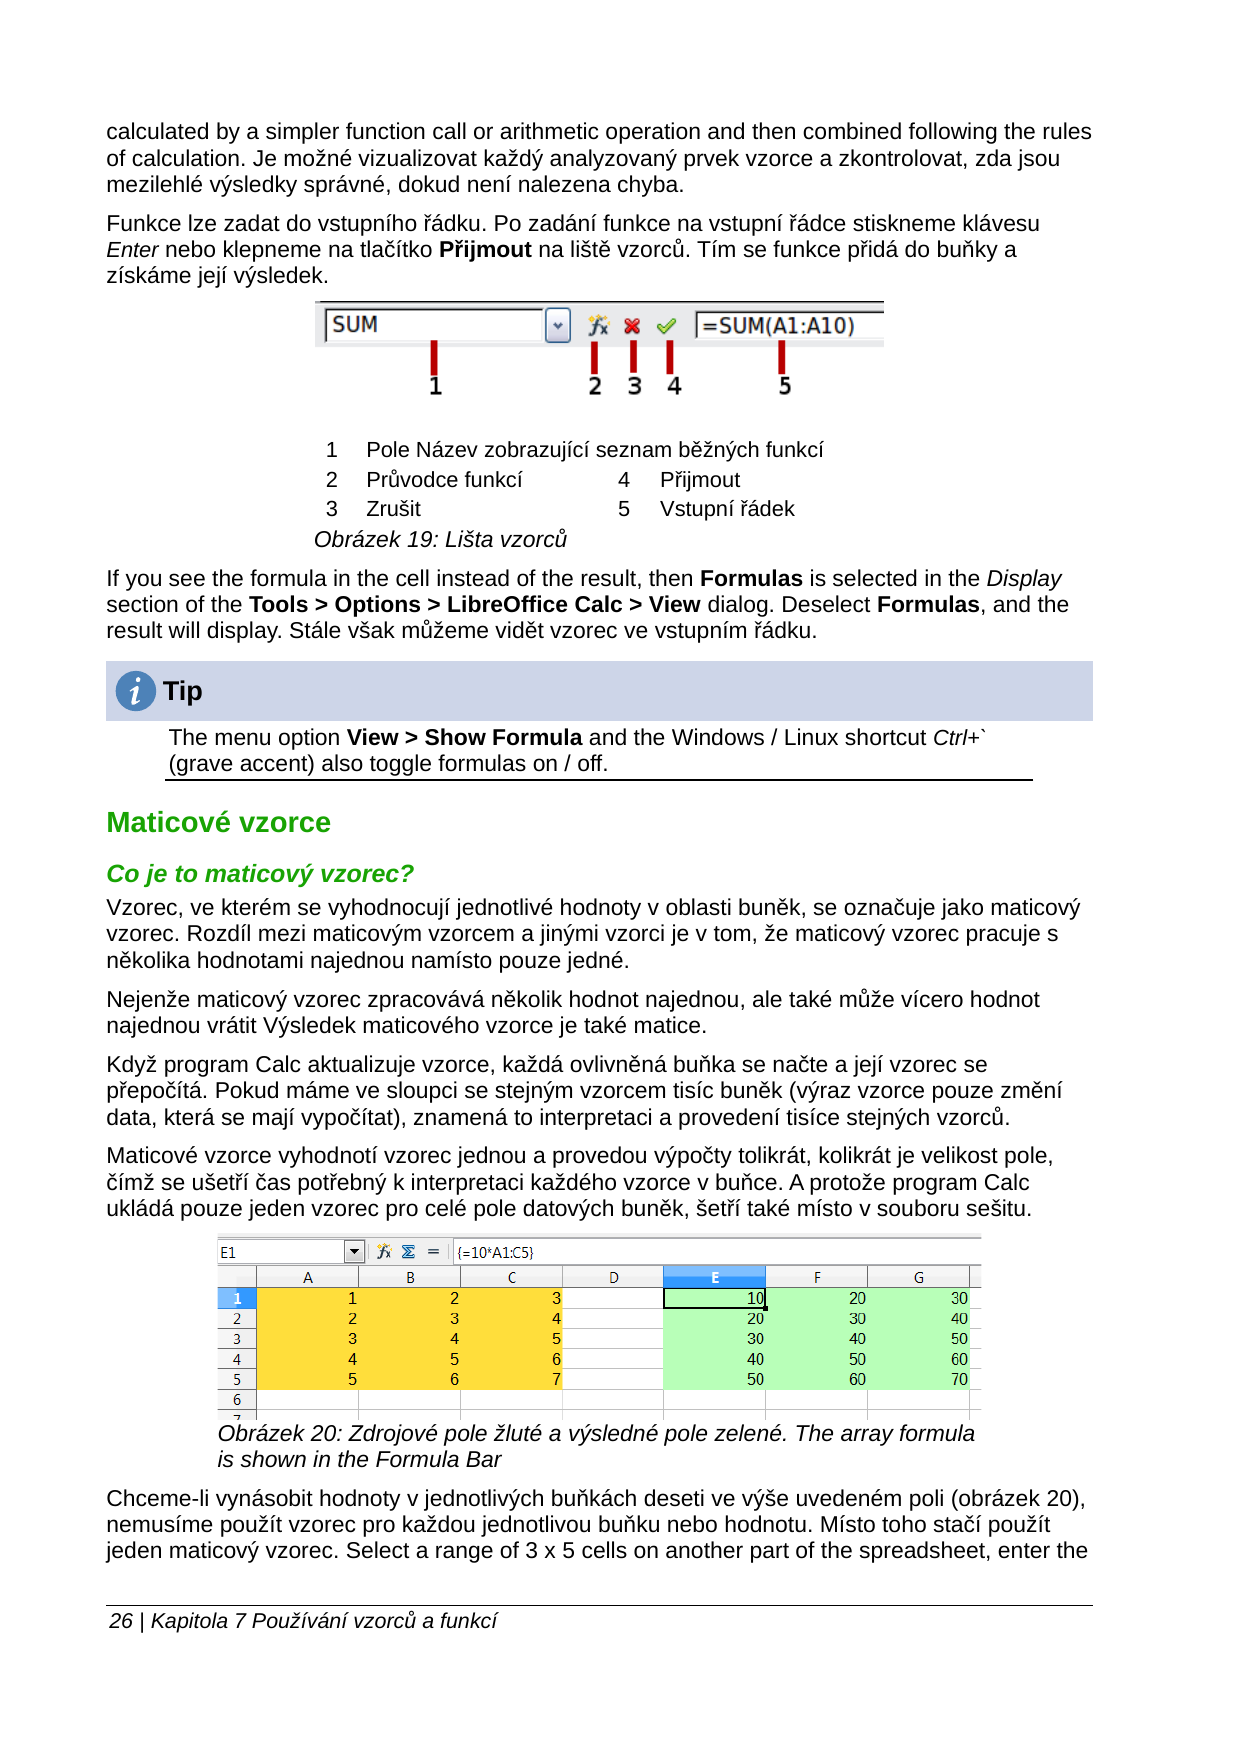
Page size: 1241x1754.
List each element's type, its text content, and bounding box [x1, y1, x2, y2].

text Funkce lze zadat do vstupního řádku. Po zadání funkce na vstupní řádce stiskneme klávesu Enter nebo klepneme na tlačítko Přijmout na liště vzorců. Tím se funkce přidá do buňky a získáme její výsledek. [106, 210, 1093, 289]
text Obrázek 20: Zdrojové pole žluté a výsledné pole zelené. The array formula is shown in the Formula Bar [217, 1420, 981, 1473]
table_cell Průvodce funkcí [354, 466, 606, 496]
picture [315, 301, 884, 411]
text Když program Calc aktualizuje vzorce, každá ovlivněná buňka se načte a její vzorec se přepočítá. Pokud máme ve sloupci se stejným vzorcem tisíc buněk (výraz vzorce pouze změní data, která se mají vypočítat), znamená to interpretaci a provedení tisíce stejných vzorců. [106, 1051, 1093, 1130]
text The menu option View > Show Formula and the Windows / Linux shortcut Ctrl+` (grave accent) also toggle formulas on / off. [165, 721, 1033, 779]
text Maticové vzorce vyhodnotí vzorec jednou a provedou výpočty tolikrát, kolikrát je velikost pole, čímž se ušetří čas potřebný k interpretaci každého vzorce v buňce. A protože program Calc ukládá pouze jeden vzorec pro celé pole datových buněk, šetří také místo v souboru sešitu. [106, 1142, 1093, 1221]
table_cell Zrušit [354, 496, 606, 526]
subtitle Co je to maticový vzorec? [106, 859, 1093, 888]
table_cell 4 [606, 466, 648, 496]
text calculated by a simpler function call or arithmetic operation and then combined following the rules of calculation. Je možné vizualizovat každý analyzovaný prvek vzorce a zkontrolovat, zda jsou mezilehlé výsledky správné, dokud není nalezena chyba. [106, 118, 1093, 197]
picture [217, 1233, 982, 1420]
table_cell 3 [314, 496, 354, 526]
subtitle Maticové vzorce [106, 805, 1093, 839]
subtitle Tip [106, 661, 1093, 721]
text If you see the formula in the cell instead of the result, then Formulas is selected in the Display section of the Tools > Options > LibreOffice Calc > View dialog. Deselect Formulas, and the result will display. Stále však můžeme vidět vzorec ve vstupním řádku. [106, 564, 1093, 644]
table_header 1 [314, 437, 354, 466]
text Vzorec, ve kterém se vyhodnocují jednotlivé hodnoty v oblasti buněk, se označuje jako maticový vzorec. Rozdíl mezi maticovým vzorcem a jinými vzorci je v tom, že maticový vzorec pracuje s několika hodnotami najednou namísto pouze jedné. [106, 894, 1093, 973]
table_cell Vstupní řádek [648, 496, 884, 526]
text Chceme-li vynásobit hodnoty v jednotlivých buňkách deseti ve výše uvedeném poli (obrázek 20), nemusíme použít vzorec pro každou jednotlivou buňku nebo hodnotu. Místo toho stačí použít jeden maticový vzorec. Select a range of 3 x 5 cells on another part of the spreadsheet, enter the [106, 1485, 1093, 1564]
text Nejenže maticový vzorec zpracovává několik hodnot najednou, ale také může vícero hodnot najednou vrátit Výsledek maticového vzorce je také matice. [106, 986, 1093, 1038]
table_cell 2 [314, 466, 354, 496]
text Obrázek 19: Lišta vzorců [314, 526, 885, 553]
table_cell Přijmout [648, 466, 884, 496]
table_cell 5 [606, 496, 648, 526]
table_header Pole Název zobrazující seznam běžných funkcí [354, 437, 884, 466]
